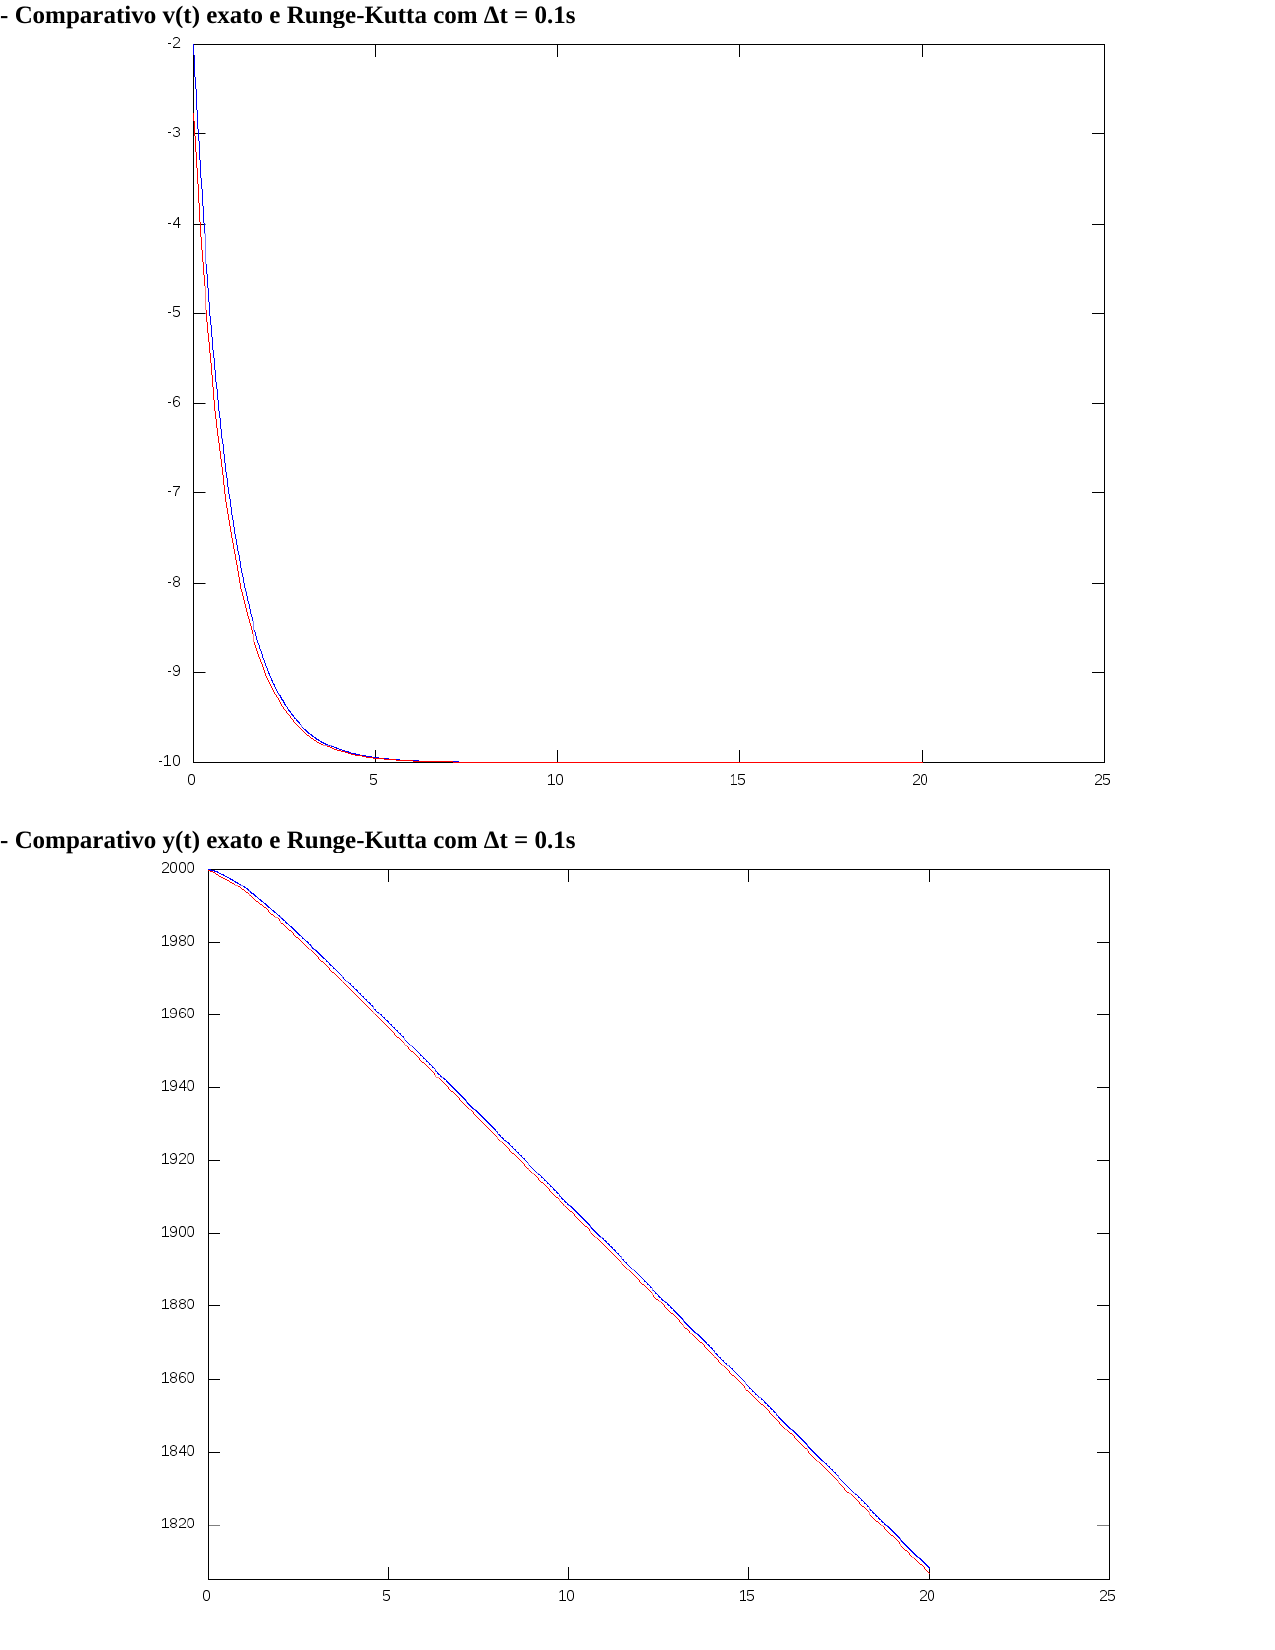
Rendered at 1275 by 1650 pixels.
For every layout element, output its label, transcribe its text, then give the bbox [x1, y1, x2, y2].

picture [157, 28, 1118, 797]
text - Comparativo v(t) exato e Runge-Kutta com Δt = 0.1s [0, 0, 1275, 29]
text - Comparativo y(t) exato e Runge-Kutta com Δt = 0.1s [0, 825, 1275, 854]
picture [157, 853, 1118, 1622]
